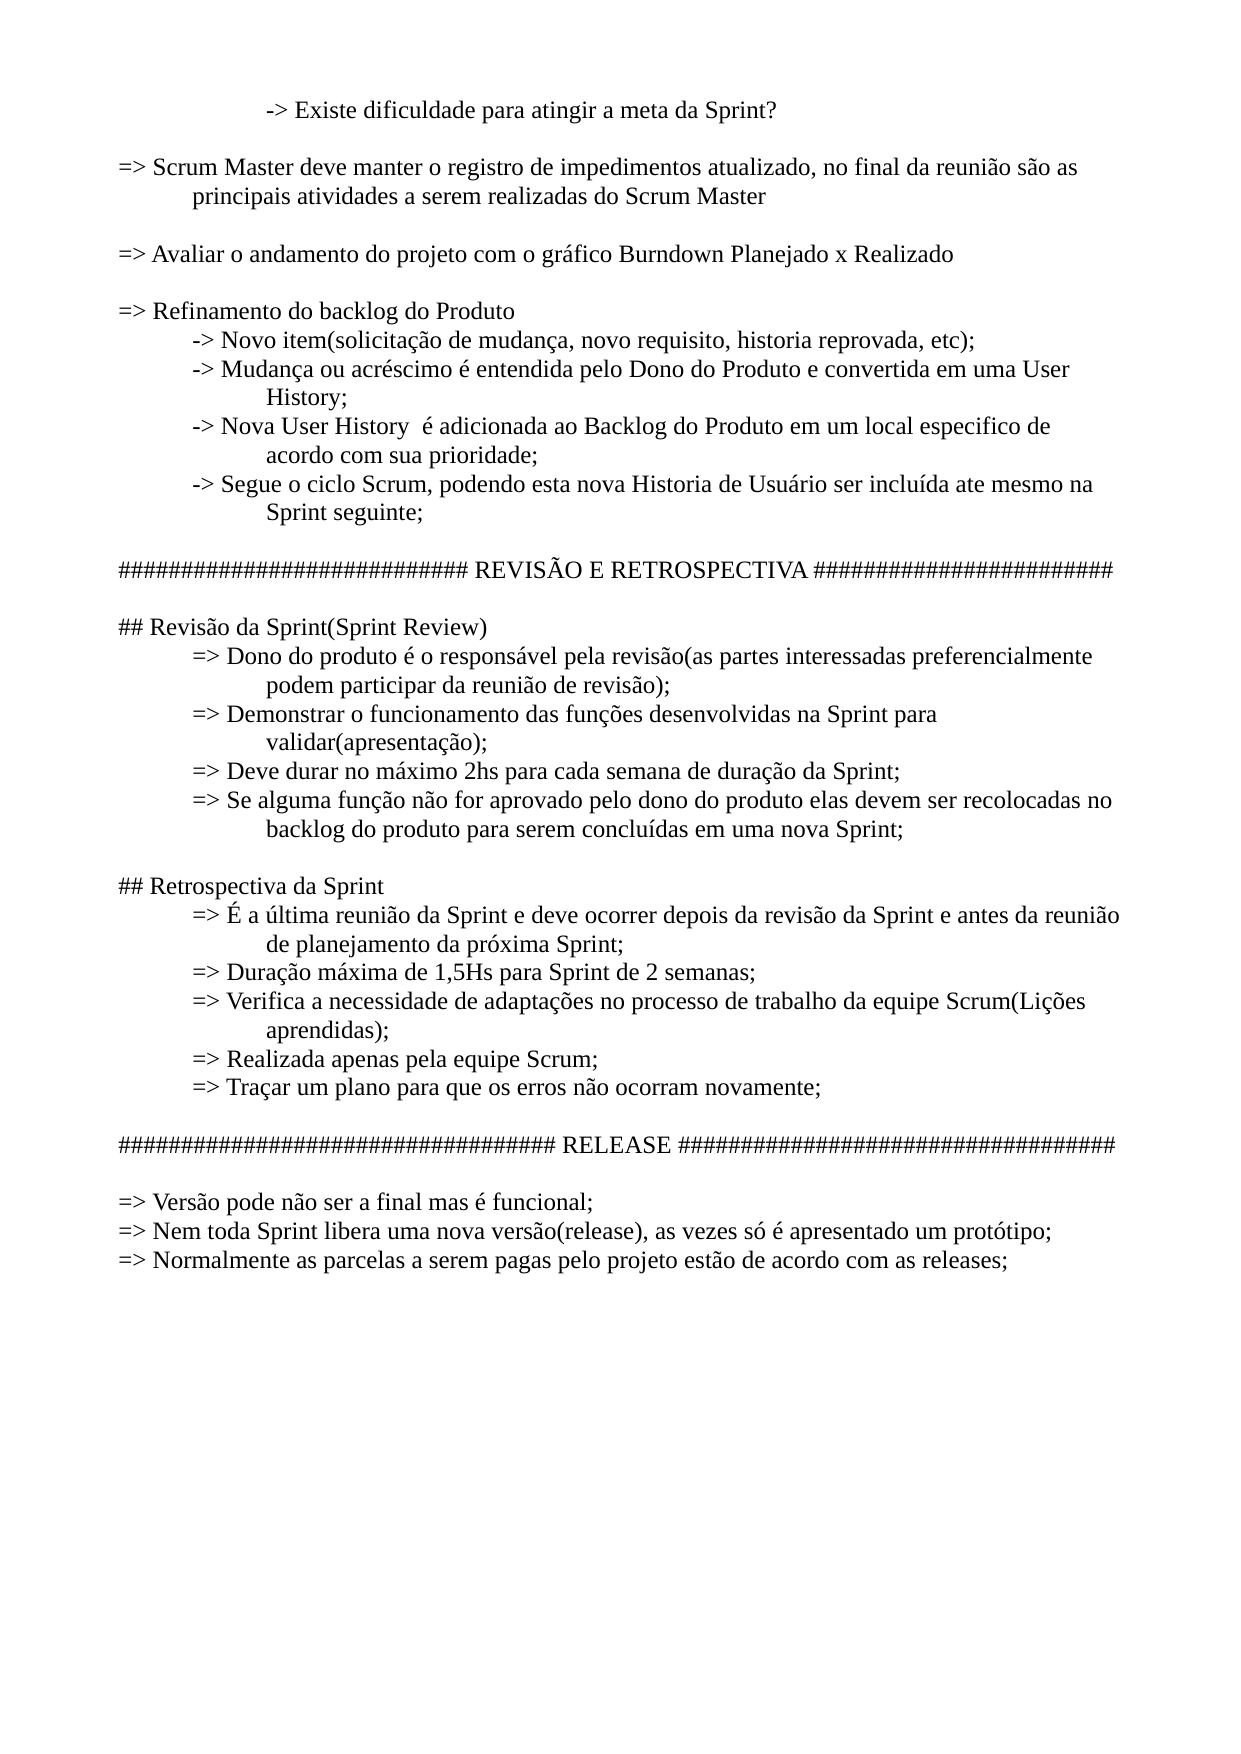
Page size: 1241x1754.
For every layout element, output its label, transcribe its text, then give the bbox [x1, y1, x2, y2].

text Sprint seguinte; [118, 497, 1122, 526]
text => Se alguma função não for aprovado pelo dono do produto elas devem ser recolocadas no backlog do produto para serem concluídas em uma nova Sprint; [118, 785, 1122, 842]
text => Refinamento do backlog do Produto [118, 296, 1122, 325]
text => Demonstrar o funcionamento das funções desenvolvidas na Sprint para validar(apresentação); [118, 699, 1122, 756]
text de planejamento da próxima Sprint; [118, 929, 1122, 957]
text -> Novo item(solicitação de mudança, novo requisito, historia reprovada, etc); [118, 325, 1122, 354]
text -> Existe dificuldade para atingir a meta da Sprint? [118, 95, 1122, 124]
text -> Mudança ou acréscimo é entendida pelo Dono do Produto e convertida em uma User History; [118, 354, 1122, 411]
text => Nem toda Sprint libera uma nova versão(release), as vezes só é apresentado um protótipo; [118, 1216, 1122, 1245]
text -> Nova User History é adicionada ao Backlog do Produto em um local especifico de acordo com sua prioridade; [118, 411, 1122, 469]
text ## Retrospectiva da Sprint [118, 871, 1122, 900]
text => Realizada apenas pela equipe Scrum; [118, 1044, 1122, 1072]
text => Dono do produto é o responsável pela revisão(as partes interessadas preferencialmente podem participar da reunião de revisão); [118, 641, 1122, 699]
text ################################### RELEASE ################################### [118, 1130, 1122, 1159]
text => Deve durar no máximo 2hs para cada semana de duração da Sprint; [118, 756, 1122, 785]
text => Scrum Master deve manter o registro de impedimentos atualizado, no final da reunião são as [118, 152, 1122, 181]
text ## Revisão da Sprint(Sprint Review) [118, 612, 1122, 641]
text => Traçar um plano para que os erros não ocorram novamente; [118, 1072, 1122, 1101]
text => Versão pode não ser a final mas é funcional; [118, 1187, 1122, 1216]
text => Duração máxima de 1,5Hs para Sprint de 2 semanas; [118, 957, 1122, 986]
text principais atividades a serem realizadas do Scrum Master [118, 181, 1122, 210]
text => Verifica a necessidade de adaptações no processo de trabalho da equipe Scrum(Lições aprendidas); [118, 986, 1122, 1044]
text ############################ REVISÃO E RETROSPECTIVA ######################## [118, 555, 1122, 584]
text -> Segue o ciclo Scrum, podendo esta nova Historia de Usuário ser incluída ate mesmo na [118, 469, 1122, 497]
text => Normalmente as parcelas a serem pagas pelo projeto estão de acordo com as releases; [118, 1245, 1122, 1274]
text => Avaliar o andamento do projeto com o gráfico Burndown Planejado x Realizado [118, 239, 1122, 267]
text => É a última reunião da Sprint e deve ocorrer depois da revisão da Sprint e antes da reunião [118, 900, 1122, 929]
